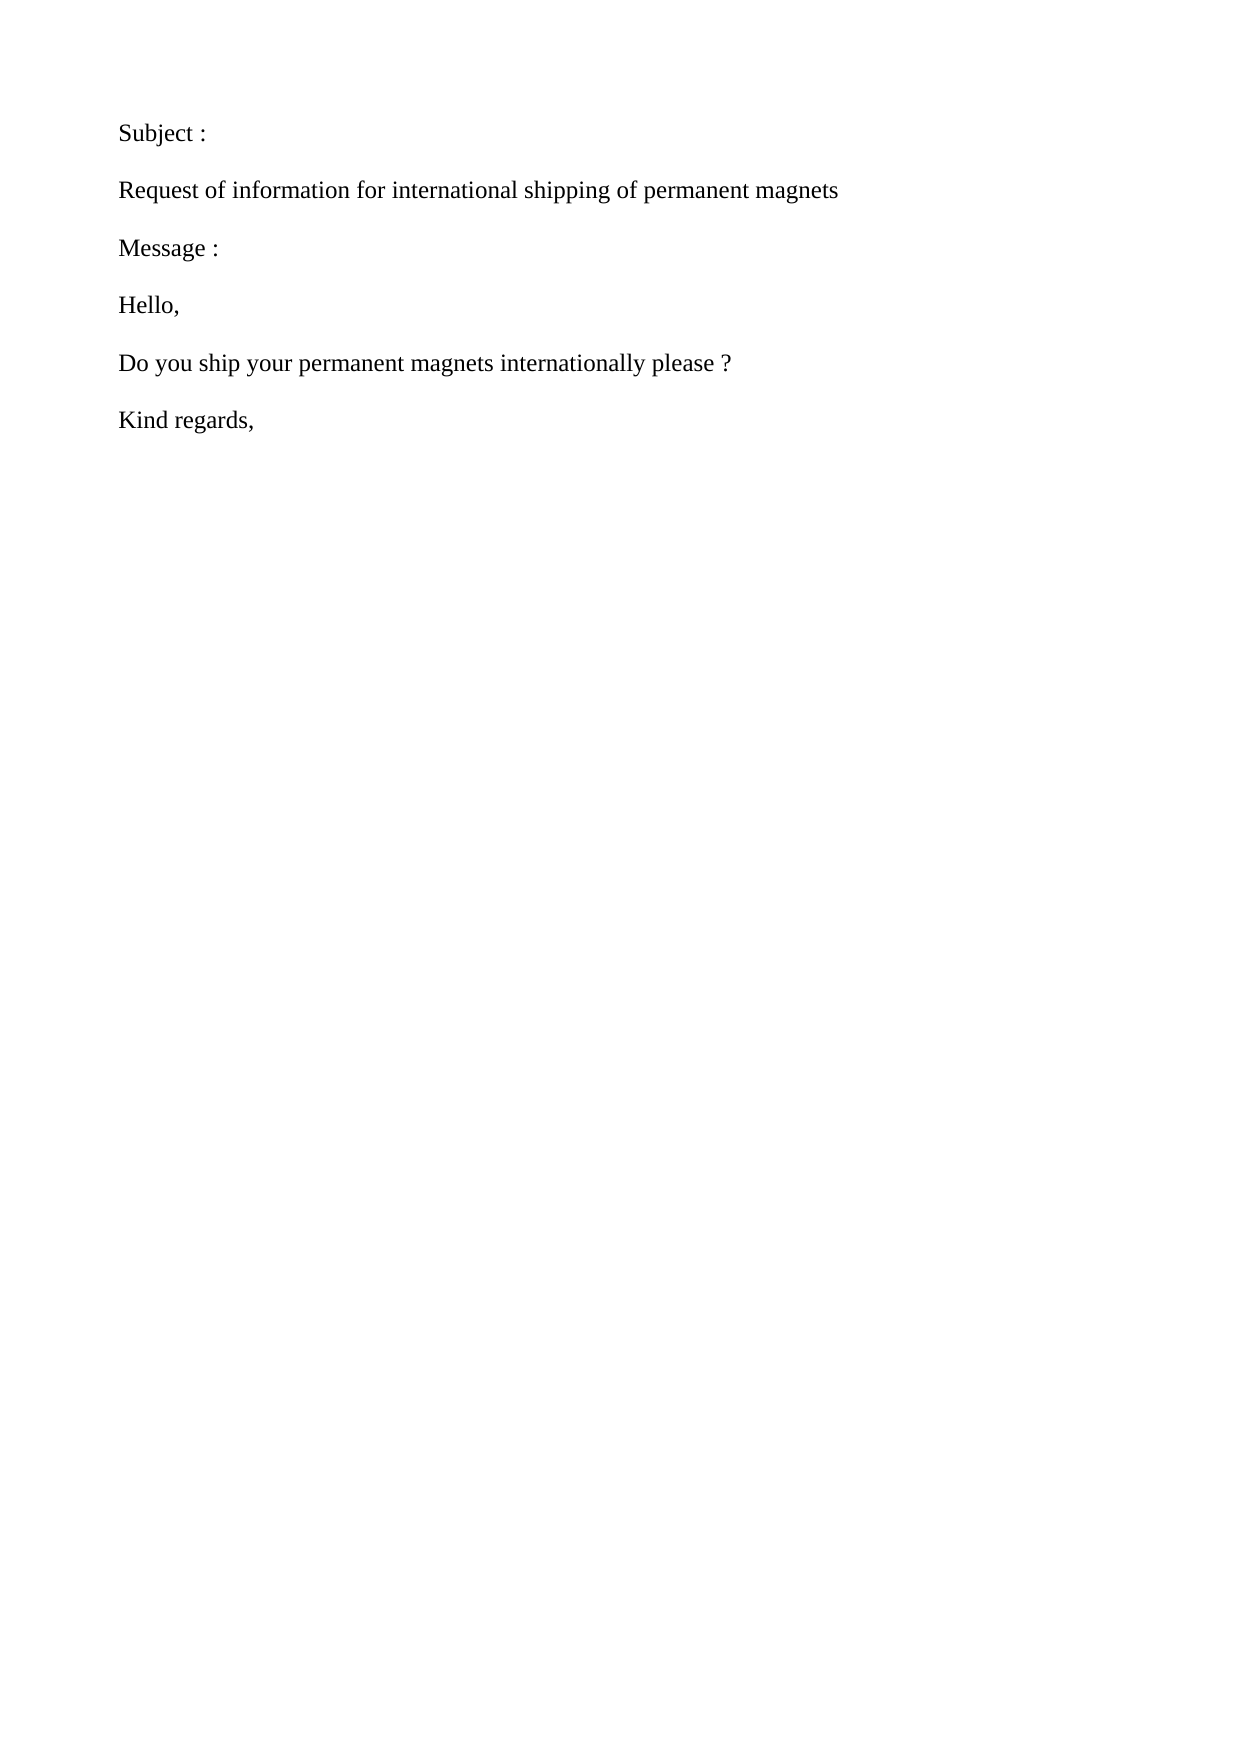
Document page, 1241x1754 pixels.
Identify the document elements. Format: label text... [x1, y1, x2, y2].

text Request of information for international shipping of permanent magnets [118, 176, 1122, 204]
text Message : [118, 233, 1122, 262]
text Hello, [118, 291, 1122, 319]
text Kind regards, [118, 406, 1122, 434]
text Subject : [118, 118, 1122, 147]
text Do you ship your permanent magnets internationally please ? [118, 348, 1122, 377]
